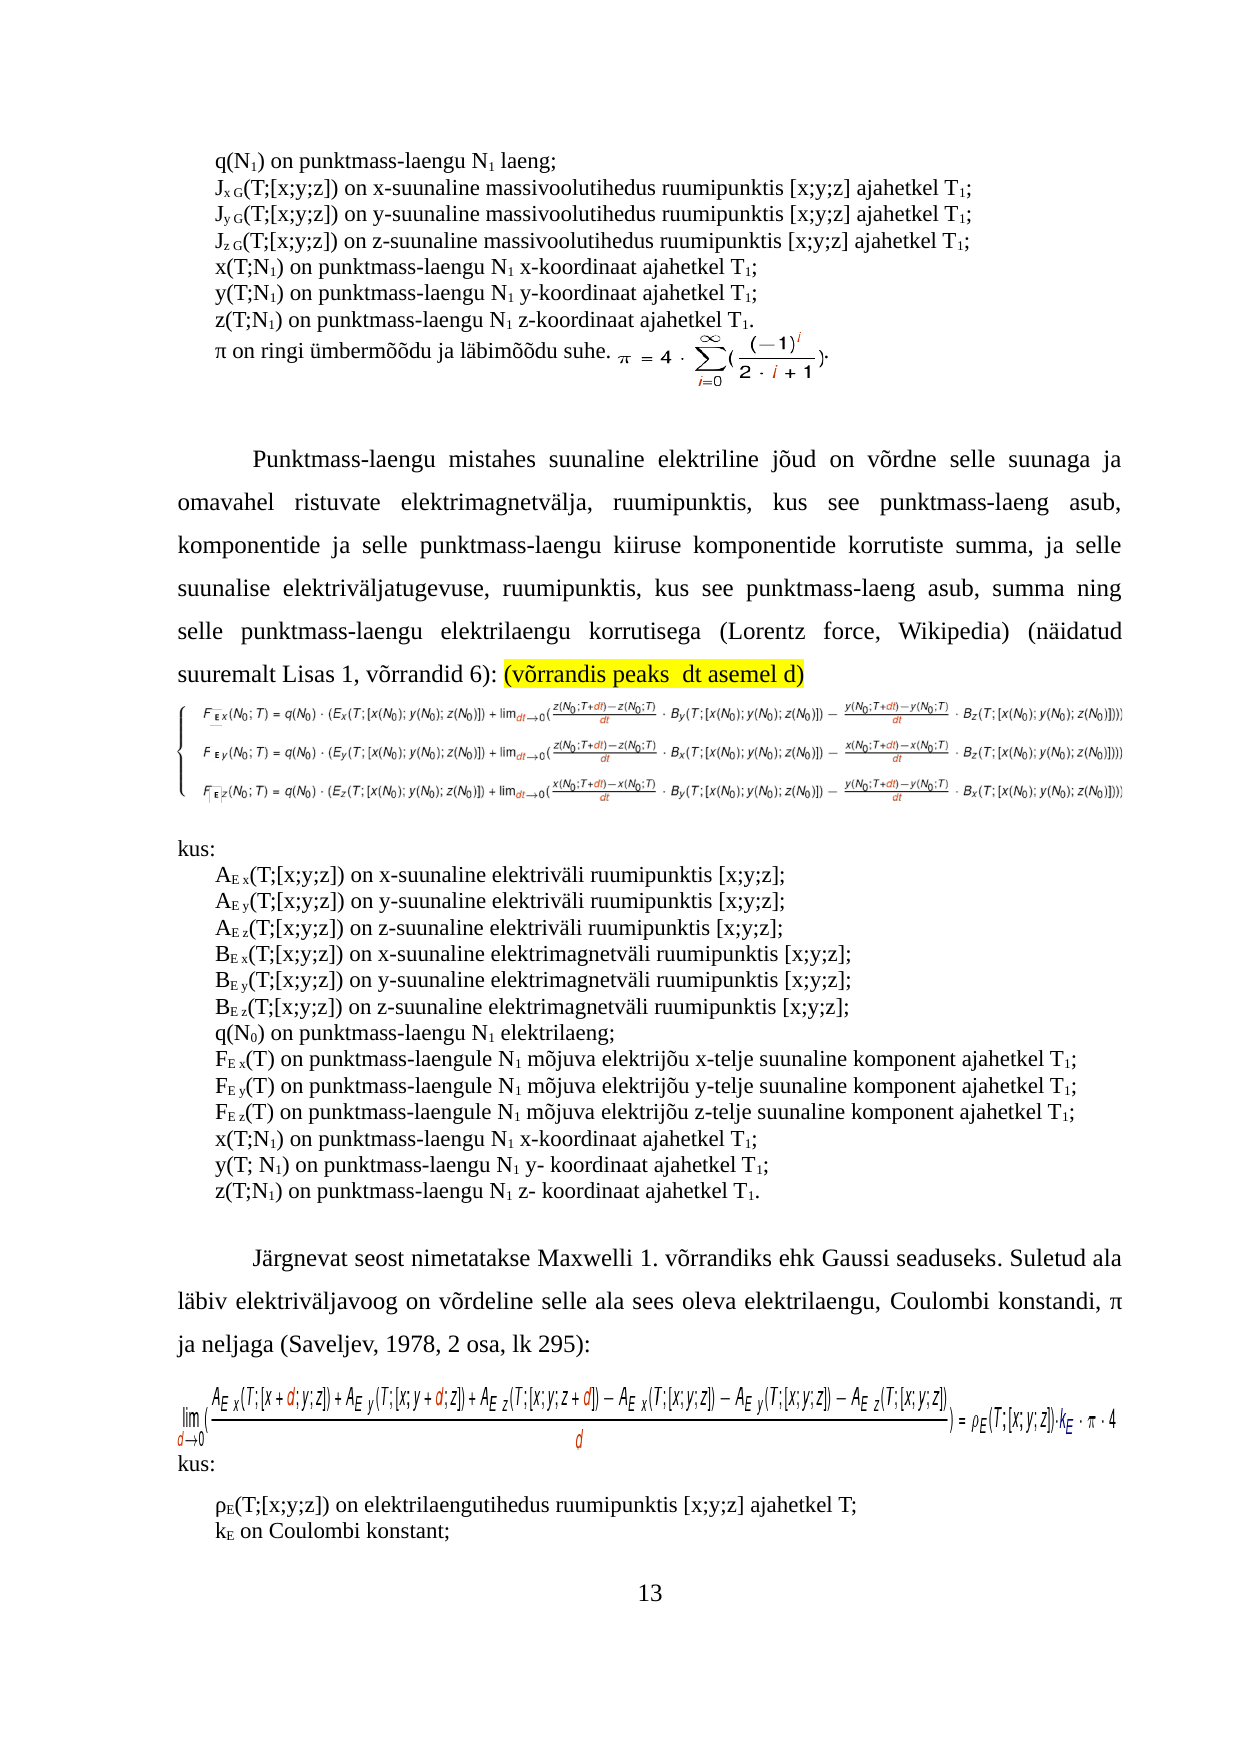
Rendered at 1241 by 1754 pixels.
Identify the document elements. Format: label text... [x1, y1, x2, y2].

picture [177, 702, 1123, 806]
picture [617, 332, 824, 386]
text Punktmass-laengu mistahes suunaline elektriline jõud on võrdne selle suunaga ja omavahel ristuvate elektrimagnetvälja, ruumipunktis, kus see punktmass-laeng asub, komponentide ja selle punktmass-laengu kiiruse komponentide korrutiste summa, ja selle suunalise elektriväljatugevuse, ruumipunktis, kus see punktmass-laeng asub, summa ning selle punktmass-laengu elektrilaengu korrutisega (Lorentz force, Wikipedia) (näidatud suuremalt Lisas 1, võrrandid 6): (võrrandis peaks dt asemel d) [177, 444, 1122, 688]
text kus: [177, 806, 1122, 861]
text Jx G(T;[x;y;z]) on x-suunaline massivoolutihedus ruumipunktis [x;y;z] ajahetkel T1; Jy G(T;[x;y;z]) on y-suunaline massivoolutihedus ruumipunktis [x;y;z] ajahetkel T1; Jz G(T;[x;y;z]) on z-suunaline massivoolutihedus ruumipunktis [x;y;z] ajahetkel T1; x(T;N1) on punktmass-laengu N1 x-koordinaat ajahetkel T1; y(T;N1) on punktmass-laengu N1 y-koordinaat ajahetkel T1; z(T;N1) on punktmass-laengu N1 z-koordinaat ajahetkel T1. π on ringi ümbermõõdu ja läbimõõdu suhe. . [215, 174, 1122, 386]
text q(N1) on punktmass-laengu N1 laeng; [215, 148, 1122, 174]
text kus: [177, 1450, 1122, 1476]
text AE x(T;[x;y;z]) on x-suunaline elektriväli ruumipunktis [x;y;z]; AE y(T;[x;y;z]) on y-suunaline elektriväli ruumipunktis [x;y;z]; AE z(T;[x;y;z]) on z-suunaline elektriväli ruumipunktis [x;y;z]; BE x(T;[x;y;z]) on x-suunaline elektrimagnetväli ruumipunktis [x;y;z]; BE y(T;[x;y;z]) on y-suunaline elektrimagnetväli ruumipunktis [x;y;z]; BE z(T;[x;y;z]) on z-suunaline elektrimagnetväli ruumipunktis [x;y;z]; q(N0) on punktmass-laengu N1 elektrilaeng; FE x(T) on punktmass-laengule N1 mõjuva elektrijõu x-telje suunaline komponent ajahetkel T1; FE y(T) on punktmass-laengule N1 mõjuva elektrijõu y-telje suunaline komponent ajahetkel T1; FE z(T) on punktmass-laengule N1 mõjuva elektrijõu z-telje suunaline komponent ajahetkel T1; x(T;N1) on punktmass-laengu N1 x-koordinaat ajahetkel T1; y(T; N1) on punktmass-laengu N1 y- koordinaat ajahetkel T1; z(T;N1) on punktmass-laengu N1 z- koordinaat ajahetkel T1. [215, 861, 1122, 1204]
text ρE(T;[x;y;z]) on elektrilaengutihedus ruumipunktis [x;y;z] ajahetkel T; kE on Coulombi konstant; [215, 1491, 1122, 1544]
text Järgnevat seost nimetatakse Maxwelli 1. võrrandiks ehk Gaussi seaduseks. Suletud ala läbiv elektriväljavoog on võrdeline selle ala sees oleva elektrilaengu, Coulombi konstandi, π ja neljaga (Saveljev, 1978, 2 osa, lk 295): [177, 1243, 1122, 1358]
picture [177, 1387, 1153, 1450]
